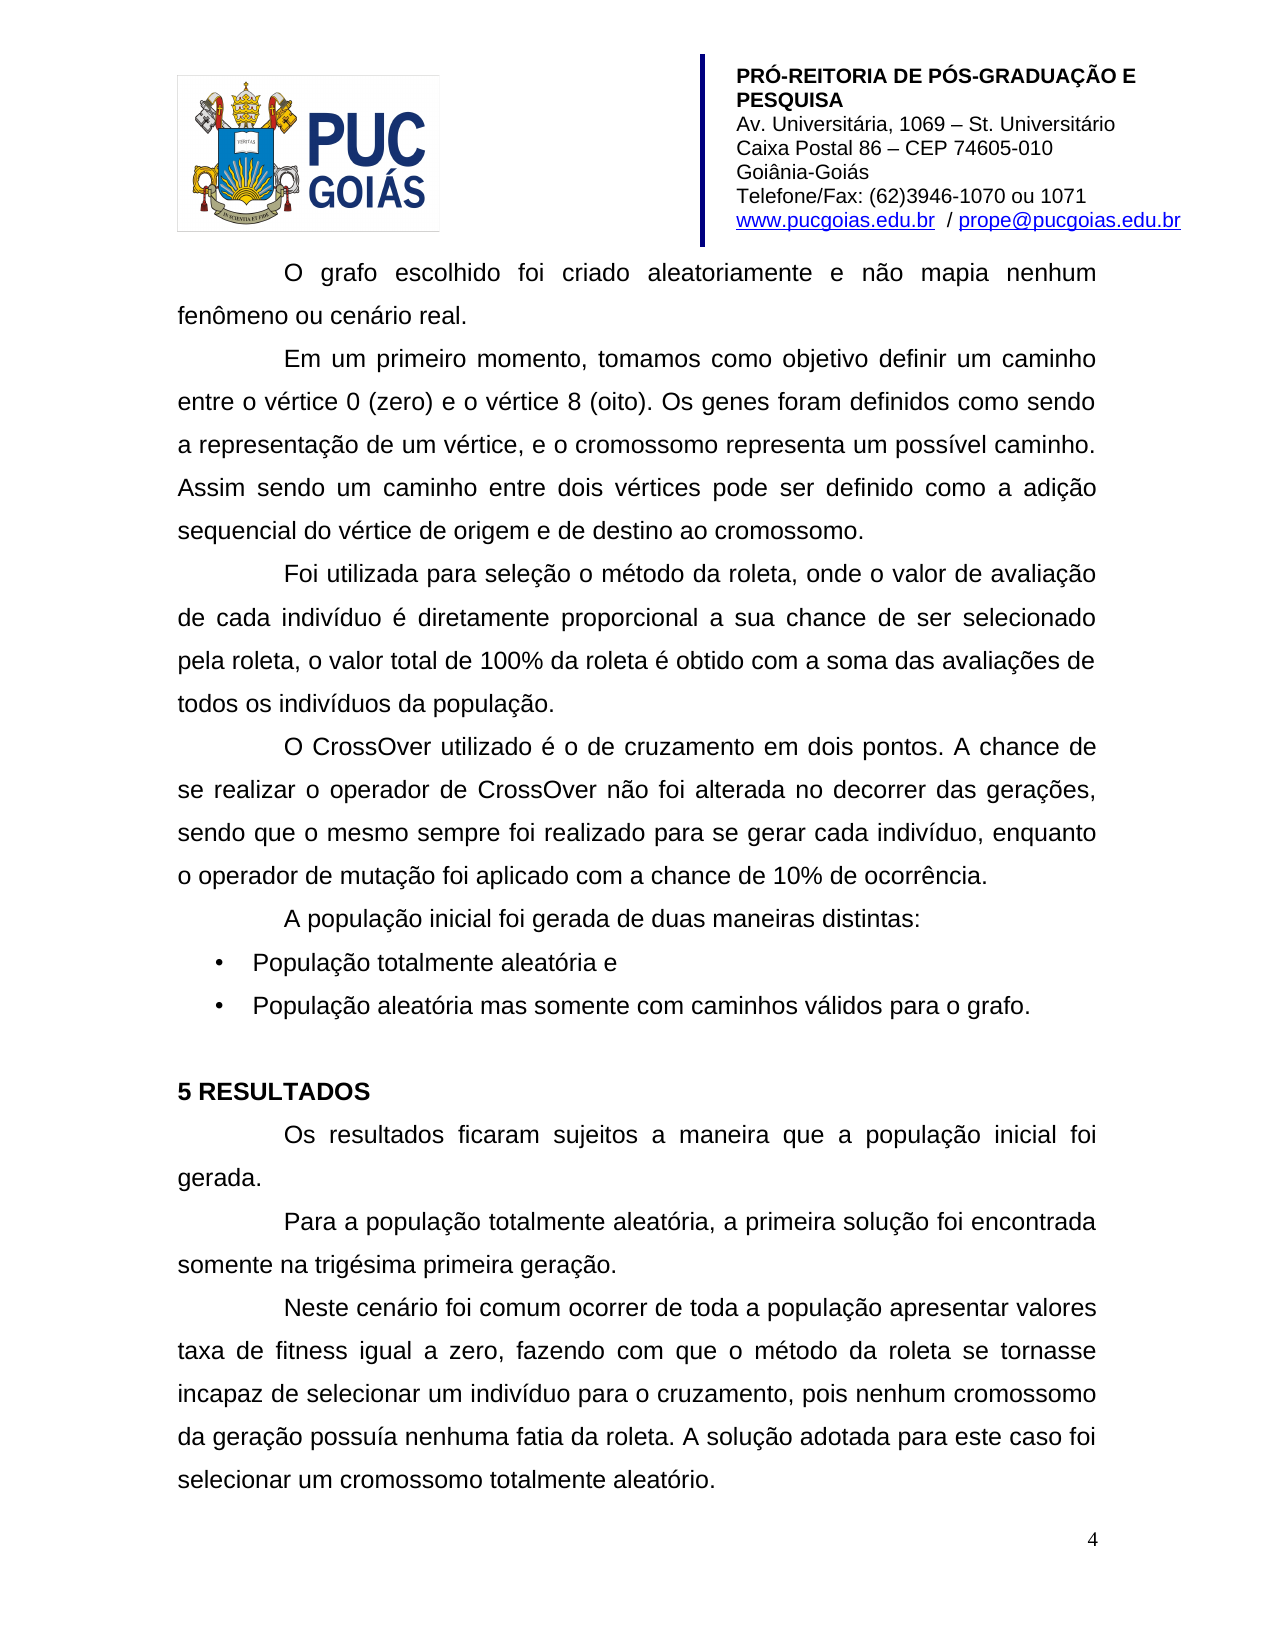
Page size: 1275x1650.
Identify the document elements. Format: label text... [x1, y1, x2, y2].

picture [177, 75, 440, 232]
text A população inicial foi gerada de duas maneiras distintas: [177, 904, 1098, 933]
text Neste cenário foi comum ocorrer de toda a população apresentar valores taxa de fitness igual a zero, fazendo com que o método da roleta se tornasse incapaz de selecionar um indivíduo para o cruzamento, pois nenhum cromossomo da geração possuía nenhuma fatia da roleta. A solução adotada para este caso foi selecionar um cromossomo totalmente aleatório. [177, 1293, 1098, 1494]
list População totalmente aleatória e [215, 948, 1098, 976]
list População aleatória mas somente com caminhos válidos para o grafo. [215, 991, 1098, 1020]
text O grafo escolhido foi criado aleatoriamente e não mapia nenhum fenômeno ou cenário real. [177, 258, 1098, 329]
text O CrossOver utilizado é o de cruzamento em dois pontos. A chance de se realizar o operador de CrossOver não foi alterada no decorrer das gerações, sendo que o mesmo sempre foi realizado para se gerar cada indivíduo, enquanto o operador de mutação foi aplicado com a chance de 10% de ocorrência. [177, 732, 1098, 890]
text Em um primeiro momento, tomamos como objetivo definir um caminho entre o vértice 0 (zero) e o vértice 8 (oito). Os genes foram definidos como sendo a representação de um vértice, e o cromossomo representa um possível caminho. Assim sendo um caminho entre dois vértices pode ser definido como a adição sequencial do vértice de origem e de destino ao cromossomo. [177, 344, 1098, 545]
text Foi utilizada para seleção o método da roleta, onde o valor de avaliação de cada indivíduo é diretamente proporcional a sua chance de ser selecionado pela roleta, o valor total de 100% da roleta é obtido com a soma das avaliações de todos os indivíduos da população. [177, 559, 1098, 718]
subtitle 5 RESULTADOS [177, 1077, 1098, 1106]
text Os resultados ficaram sujeitos a maneira que a população inicial foi gerada. [177, 1120, 1098, 1192]
text Para a população totalmente aleatória, a primeira solução foi encontrada somente na trigésima primeira geração. [177, 1207, 1098, 1278]
